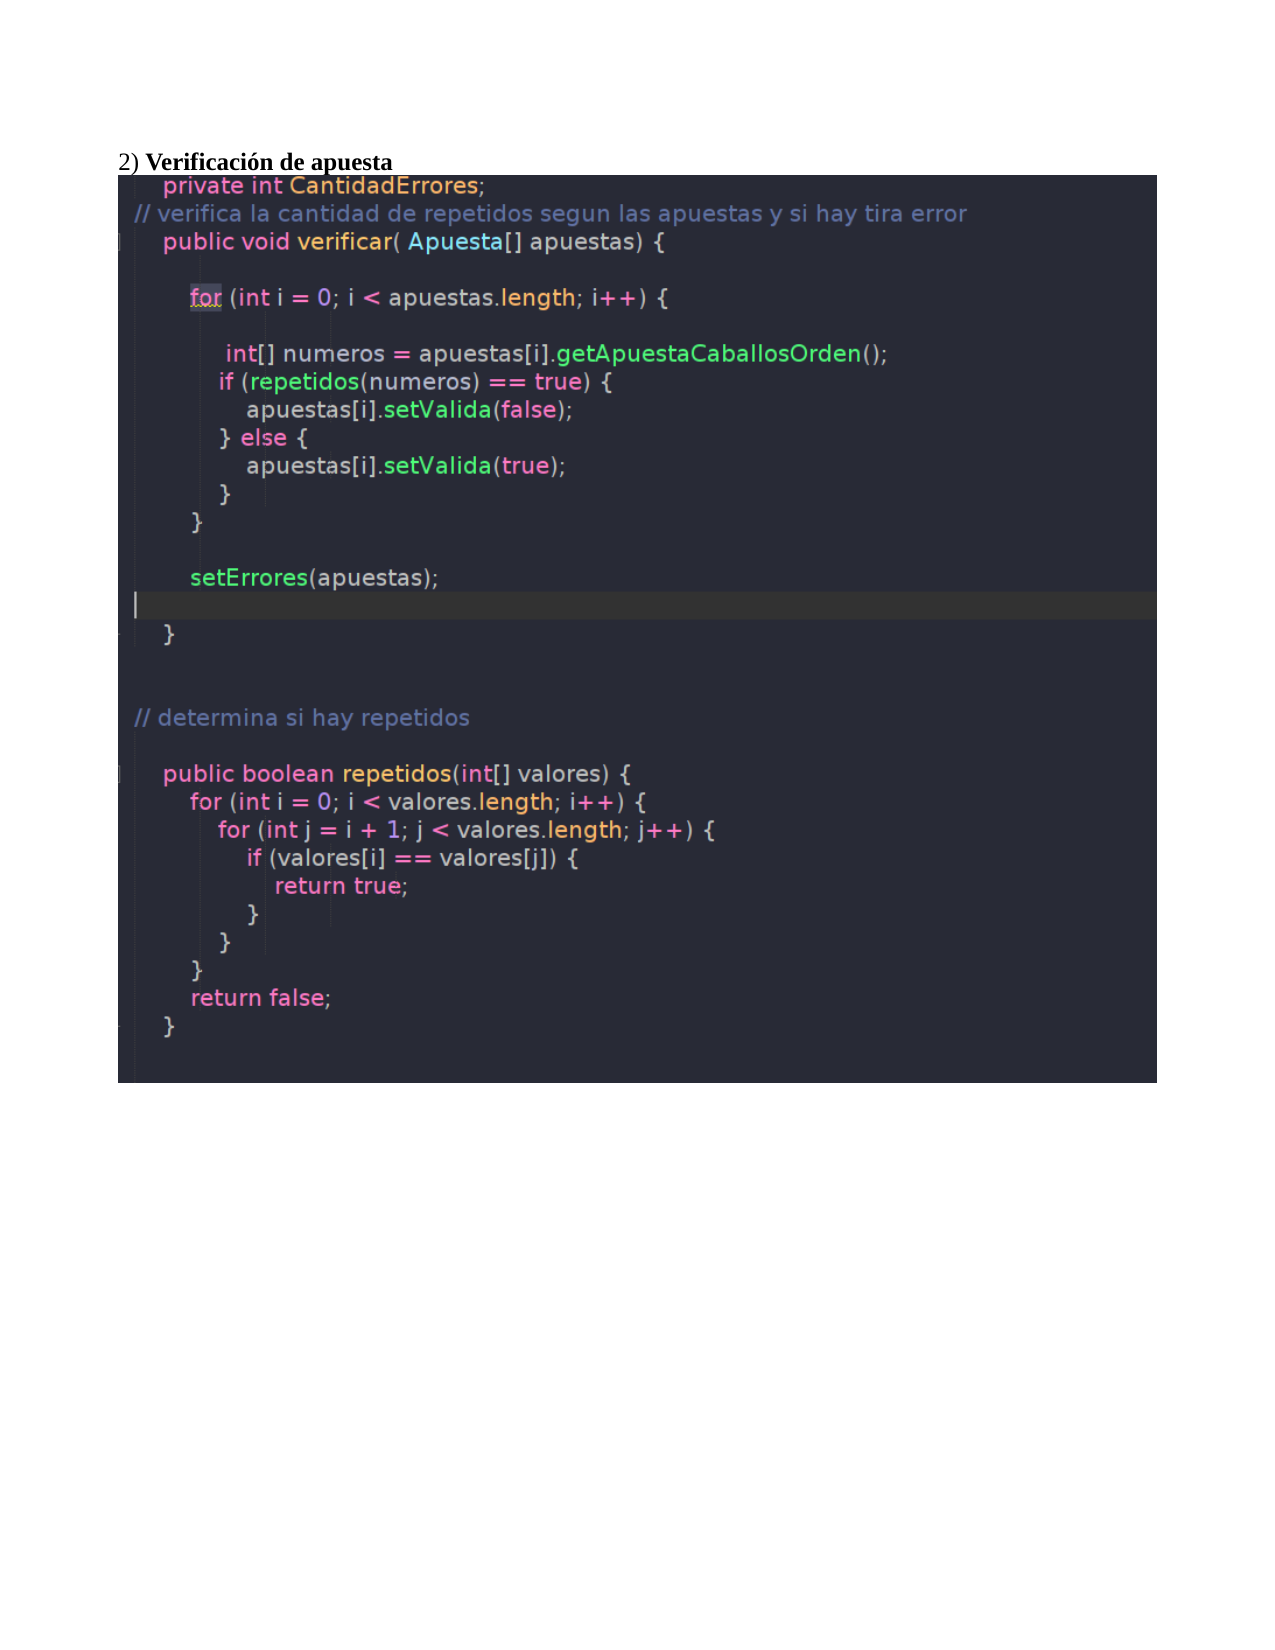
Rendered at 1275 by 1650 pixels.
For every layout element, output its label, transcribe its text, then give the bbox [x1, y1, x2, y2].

text 2) Verificación de apuesta [118, 147, 1157, 175]
picture [118, 175, 1157, 1083]
